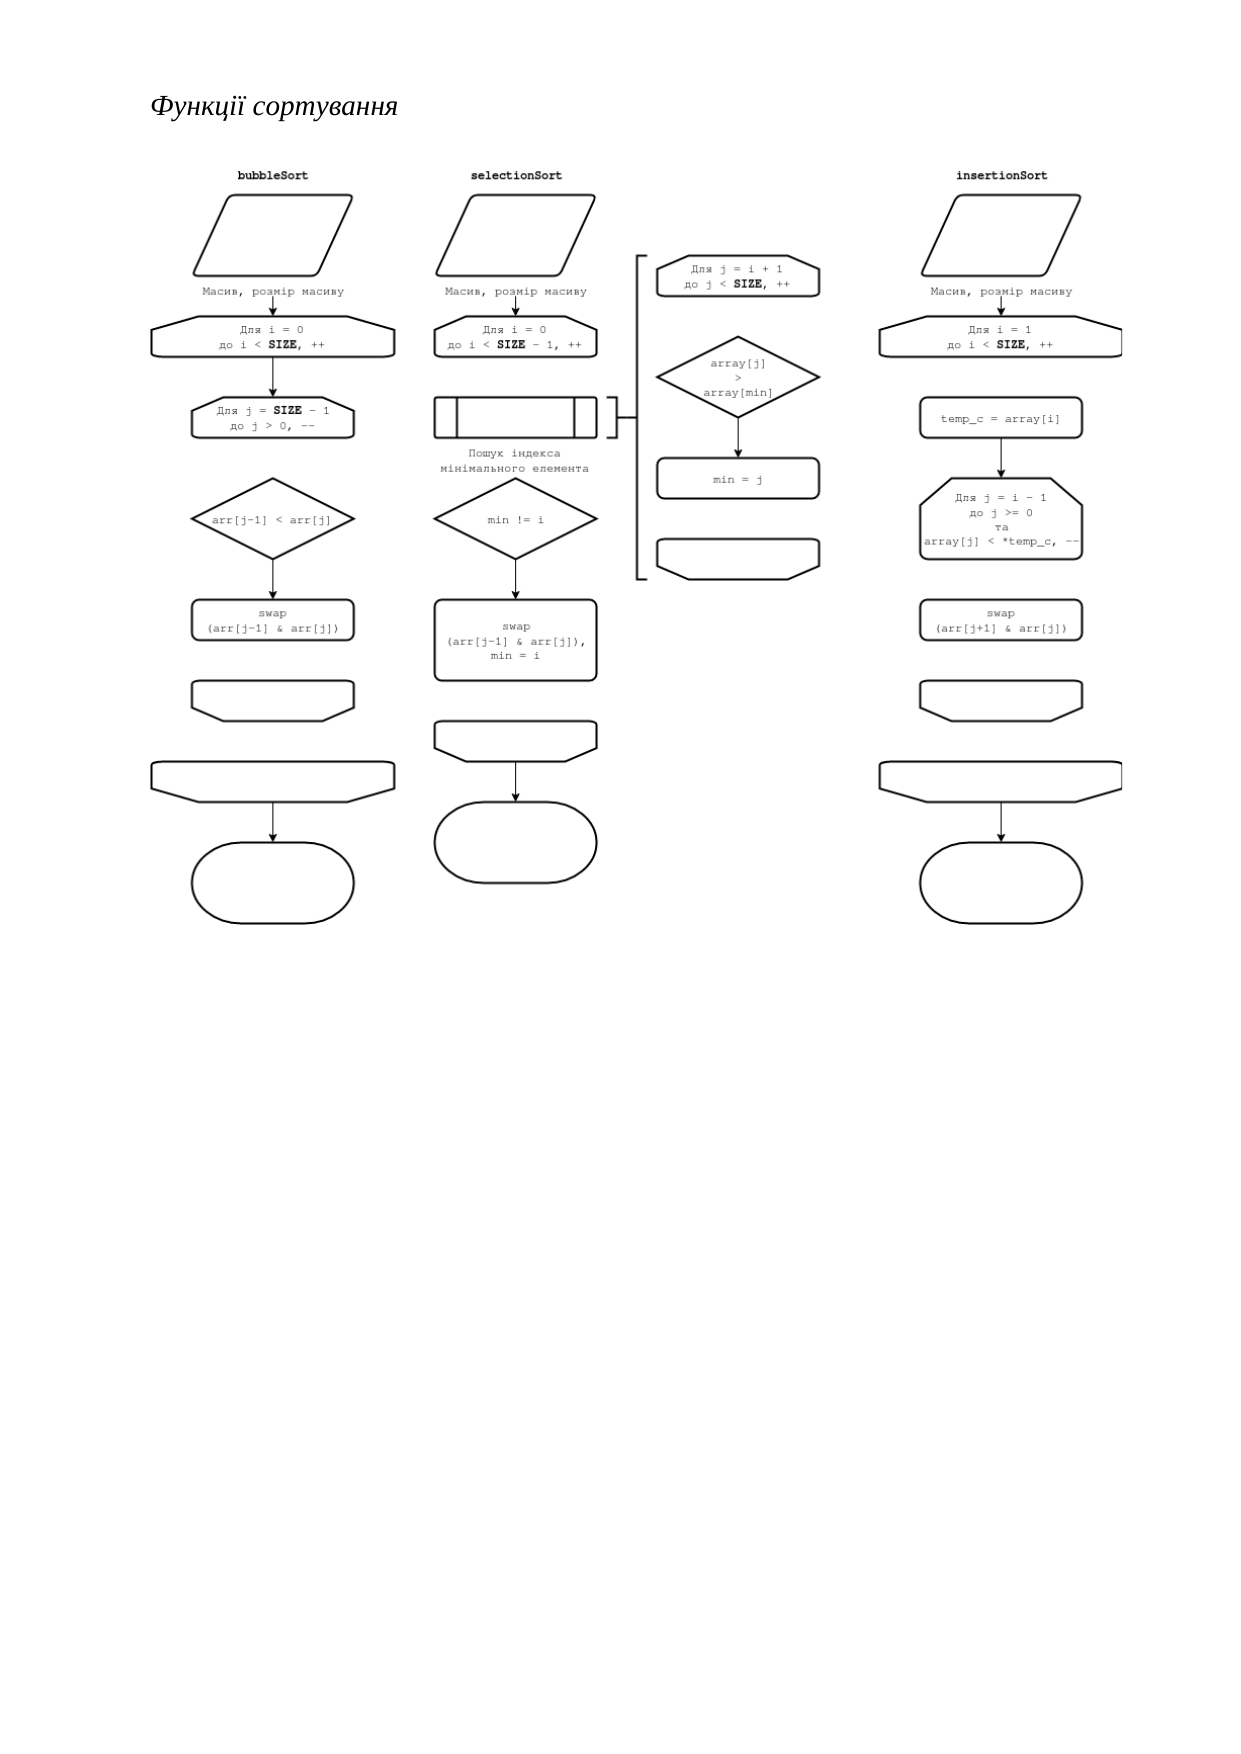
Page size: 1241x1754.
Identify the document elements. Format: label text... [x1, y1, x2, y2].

picture [150, 154, 1123, 925]
text Функції сортування [150, 88, 1122, 122]
